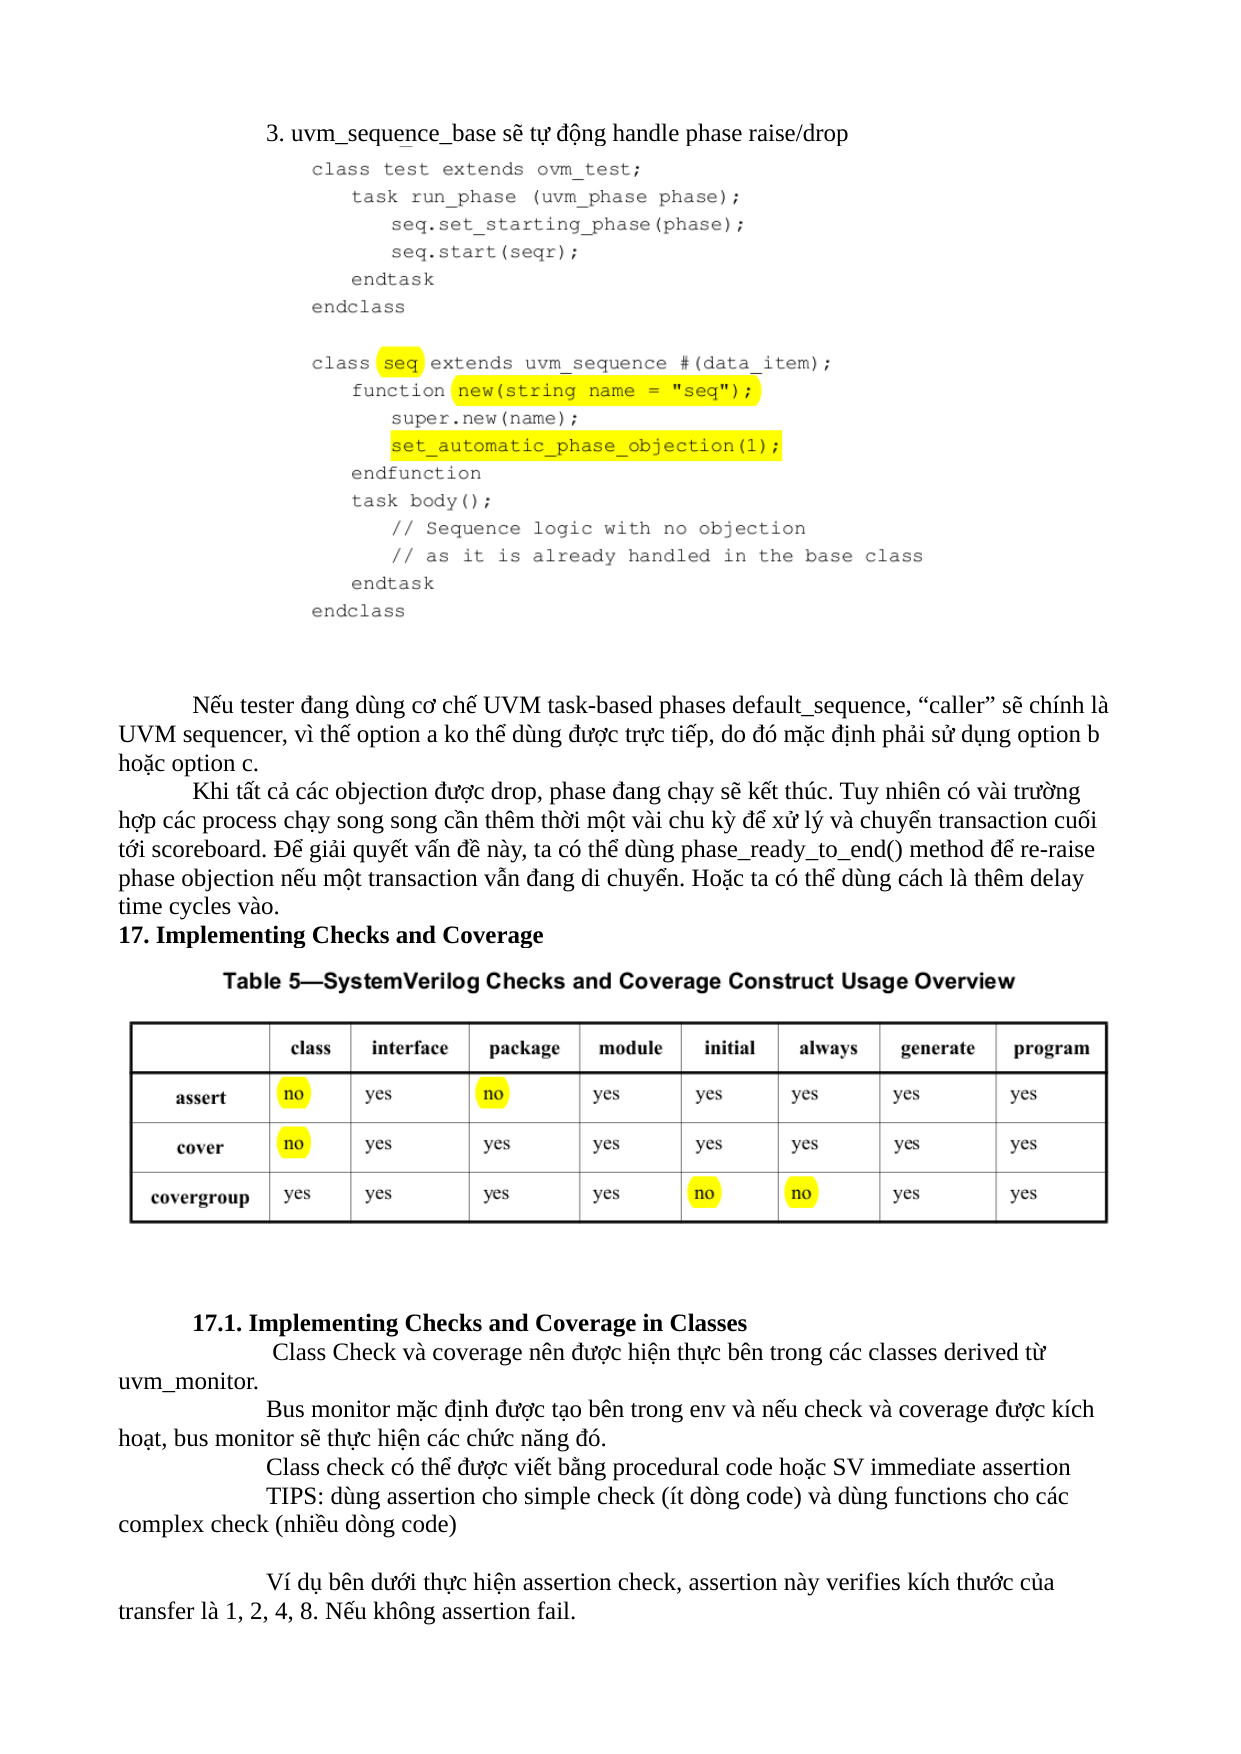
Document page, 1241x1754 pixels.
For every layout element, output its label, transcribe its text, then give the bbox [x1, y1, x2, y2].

text TIPS: dùng assertion cho simple check (ít dòng code) và dùng functions cho các complex check (nhiều dòng code) [118, 1481, 1122, 1538]
text Class check có thể được viết bằng procedural code hoặc SV immediate assertion [118, 1452, 1122, 1481]
text 3. uvm_sequence_base sẽ tự động handle phase raise/drop [118, 118, 1122, 147]
text Bus monitor mặc định được tạo bên trong env và nếu check và coverage được kích hoạt, bus monitor sẽ thực hiện các chức năng đó. [118, 1394, 1122, 1452]
text Ví dụ bên dưới thực hiện assertion check, assertion này verifies kích thước của transfer là 1, 2, 4, 8. Nếu không assertion fail. [118, 1567, 1122, 1624]
text Nếu tester đang dùng cơ chế UVM task-based phases default_sequence, “caller” sẽ chính là UVM sequencer, vì thế option a ko thể dùng được trực tiếp, do đó mặc định phải sử dụng option b hoặc option c. [118, 690, 1122, 776]
text 17. Implementing Checks and Coverage [118, 920, 1122, 948]
picture [118, 948, 1123, 1251]
picture [306, 146, 934, 633]
text Khi tất cả các objection được drop, phase đang chạy sẽ kết thúc. Tuy nhiên có vài trường hợp các process chạy song song cần thêm thời một vài chu kỳ để xử lý và chuyển transaction cuối tới scoreboard. Để giải quyết vấn đề này, ta có thể dùng phase_ready_to_end() method để re-raise phase objection nếu một transaction vẫn đang di chuyển. Hoặc ta có thể dùng cách là thêm delay time cycles vào. [118, 776, 1122, 920]
text 17.1. Implementing Checks and Coverage in Classes Class Check và coverage nên được hiện thực bên trong các classes derived từ uvm_monitor. [118, 1308, 1122, 1394]
